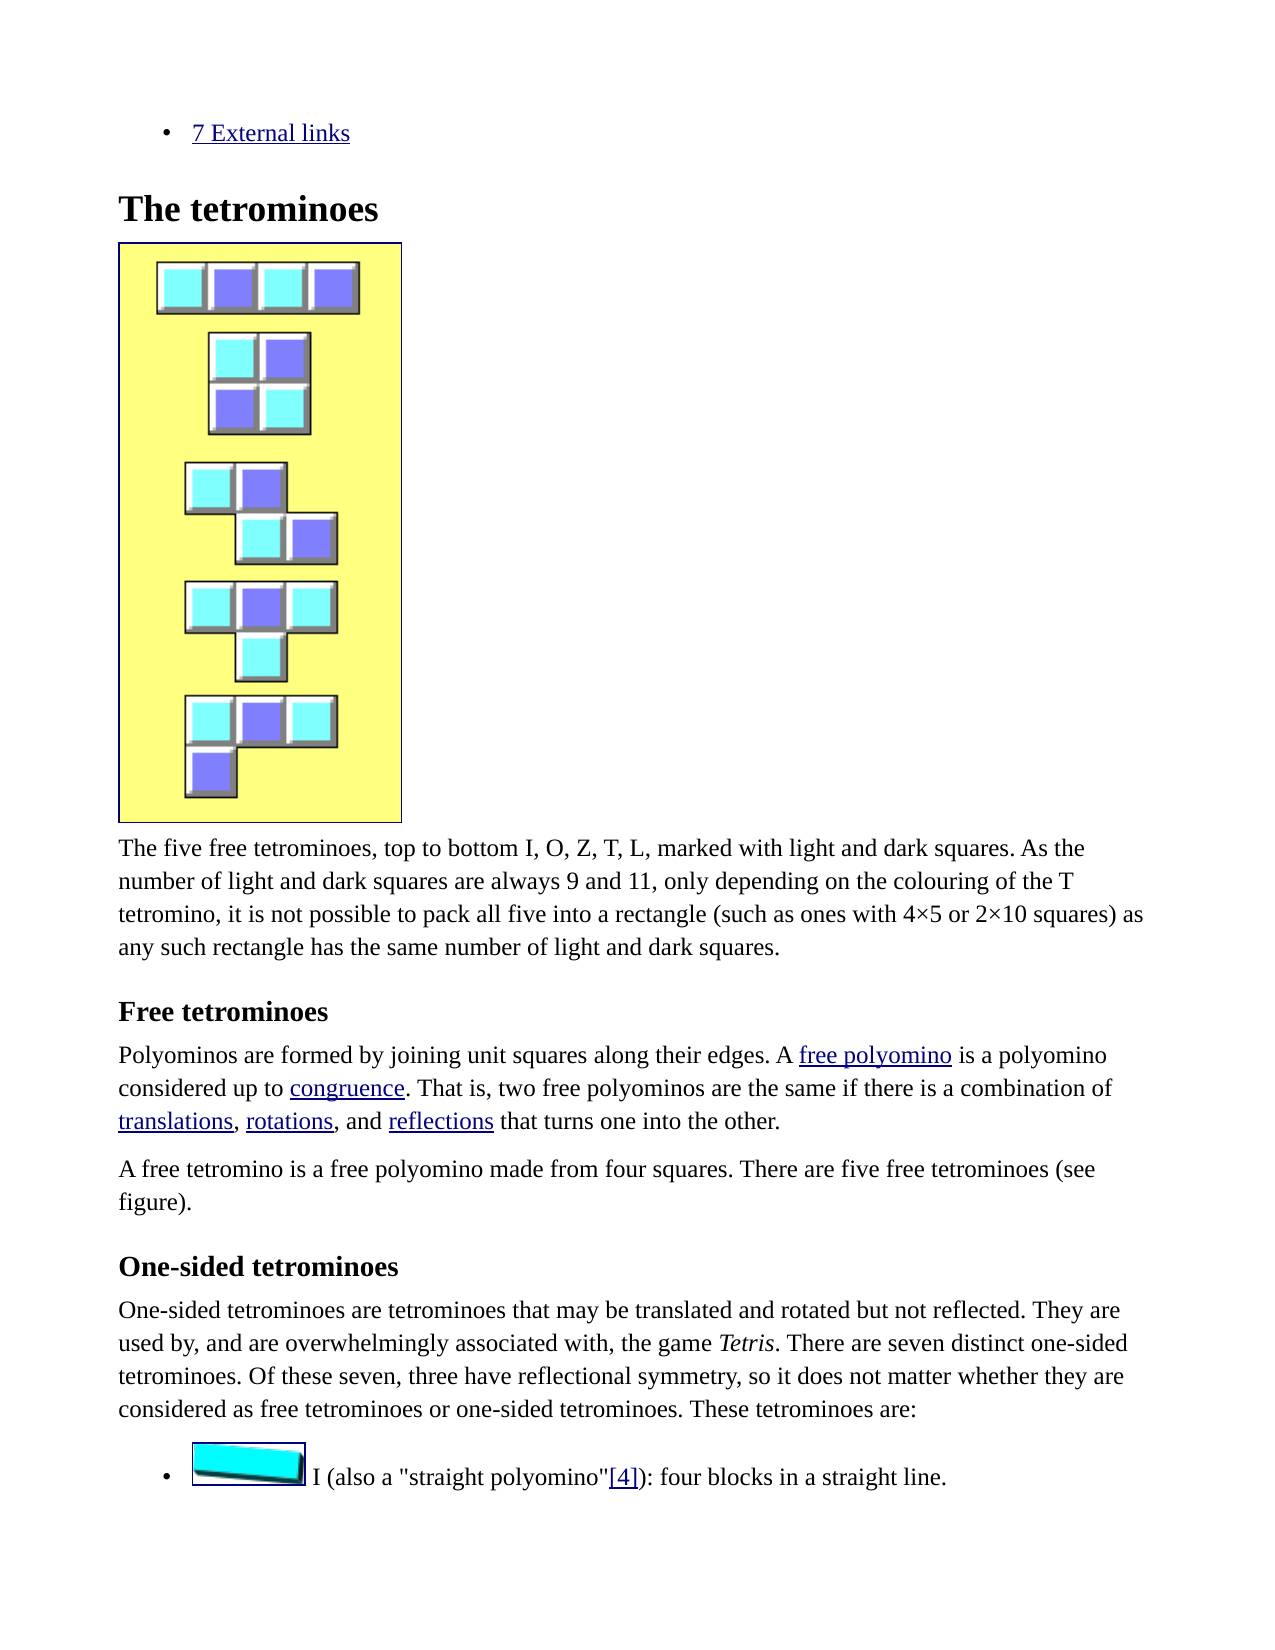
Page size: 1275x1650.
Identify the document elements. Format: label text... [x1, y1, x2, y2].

text A free tetromino is a free polyomino made from four squares. There are five free tetrominoes (see figure). [118, 1154, 1157, 1216]
subtitle Free tetrominoes [118, 994, 1157, 1028]
list 7 External links [162, 118, 1157, 147]
subtitle The tetrominoes [118, 187, 1157, 230]
text Polyominos are formed by joining unit squares along their edges. A free polyomino is a polyomino considered up to congruence. That is, two free polyominos are the same if there is a combination of translations, rotations, and reflections that turns one into the other. [118, 1040, 1157, 1135]
list I (also a "straight polyomino"[4]): four blocks in a straight line. [162, 1442, 1157, 1491]
subtitle One-sided tetrominoes [118, 1249, 1157, 1283]
text The five free tetrominoes, top to bottom I, O, Z, T, L, marked with light and dark squares. As the number of light and dark squares are always 9 and 11, only depending on the colouring of the T tetromino, it is not possible to pack all five into a rectangle (such as ones with 4×5 or 2×10 squares) as any such rectangle has the same number of light and dark squares. [118, 833, 1157, 961]
picture [120, 244, 401, 822]
text One-sided tetrominoes are tetrominoes that may be translated and rotated but not reflected. They are used by, and are overwhelmingly associated with, the game Tetris. There are seven distinct one-sided tetrominoes. Of these seven, three have reflectional symmetry, so it does not matter whether they are considered as free tetrominoes or one-sided tetrominoes. These tetrominoes are: [118, 1295, 1157, 1423]
picture [193, 1444, 304, 1484]
